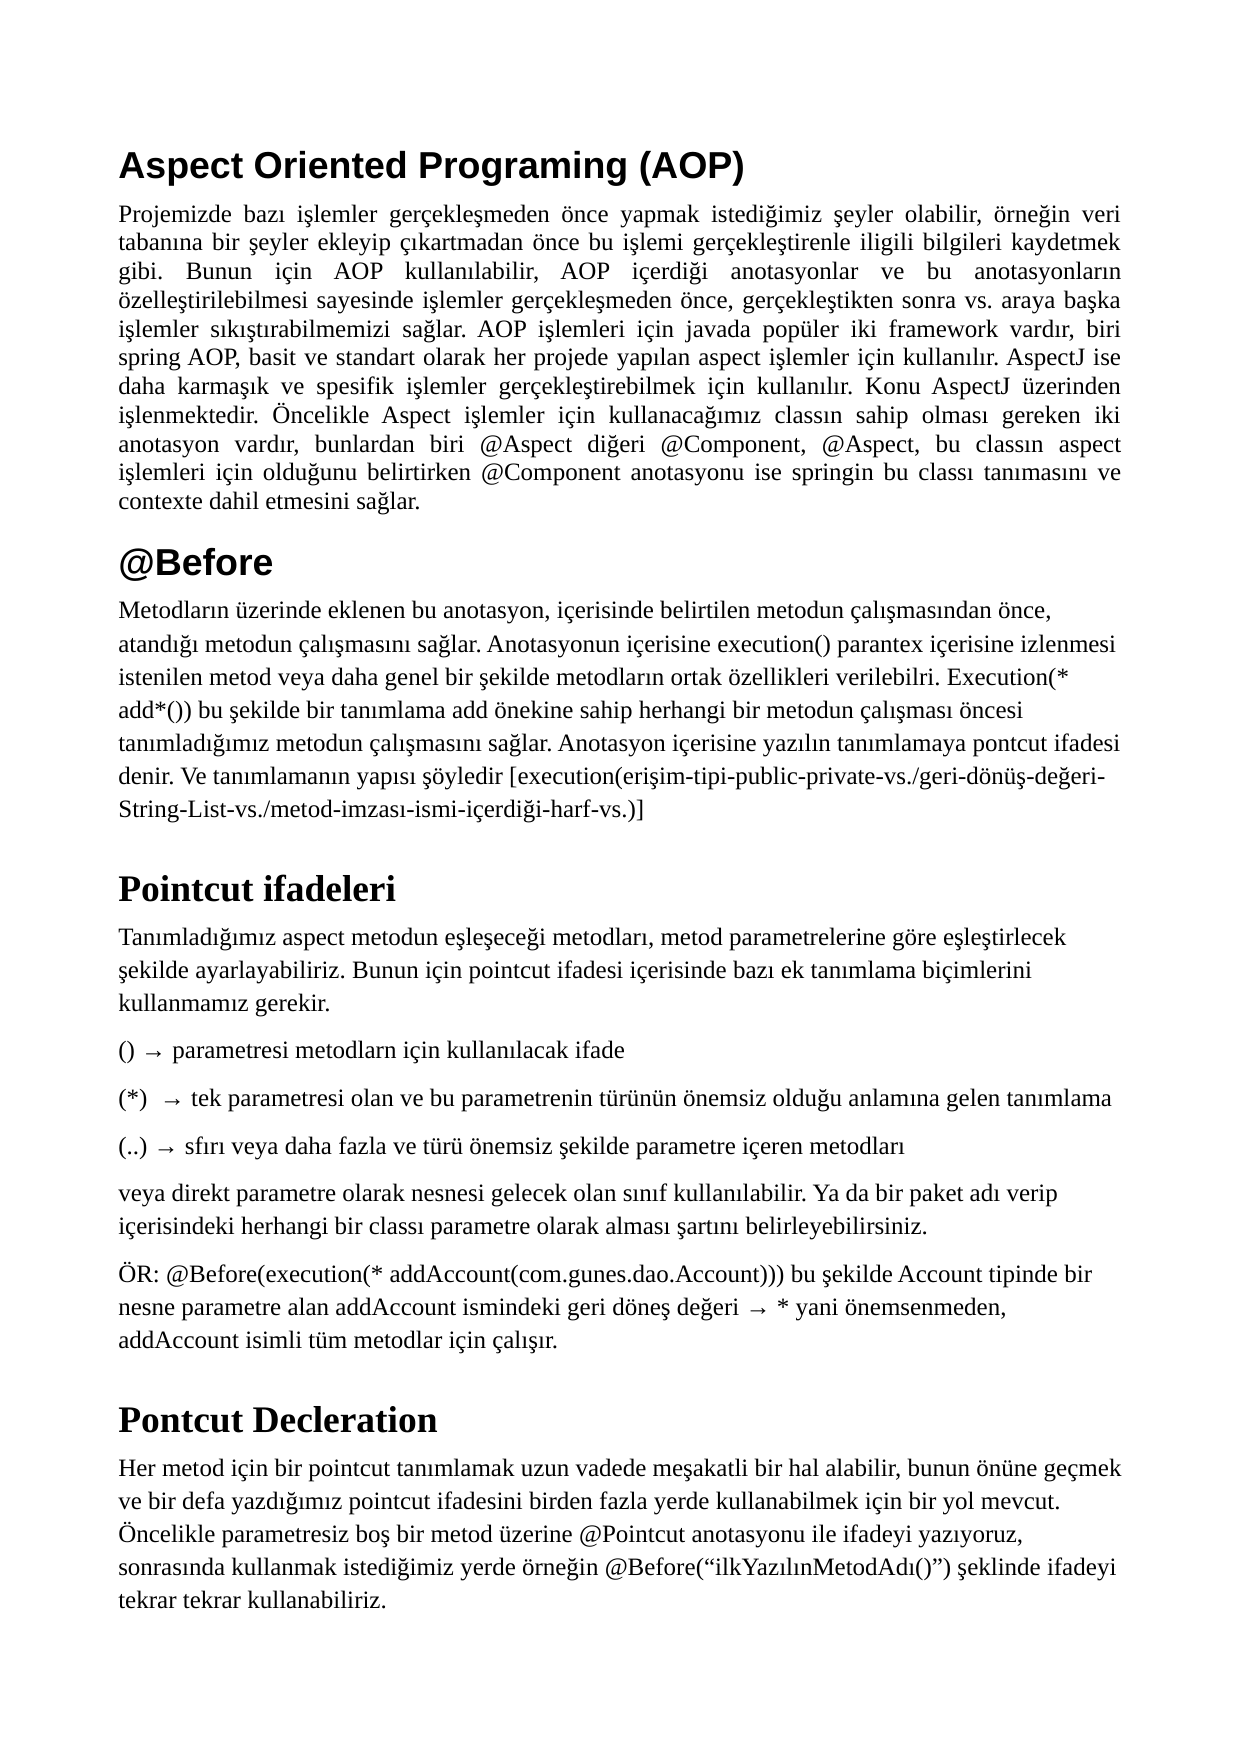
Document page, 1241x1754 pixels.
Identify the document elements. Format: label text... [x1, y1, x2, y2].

subtitle Aspect Oriented Programing (AOP) [118, 143, 1122, 186]
text Her metod için bir pointcut tanımlamak uzun vadede meşakatli bir hal alabilir, bunun önüne geçmek ve bir defa yazdığımız pointcut ifadesini birden fazla yerde kullanabilmek için bir yol mevcut. Öncelikle parametresiz boş bir metod üzerine @Pointcut anotasyonu ile ifadeyi yazıyoruz, sonrasında kullanmak istediğimiz yerde örneğin @Before(“ilkYazılınMetodAdı()”) şeklinde ifadeyi tekrar tekrar kullanabiliriz. [118, 1453, 1122, 1614]
text (..) → sfırı veya daha fazla ve türü önemsiz şekilde parametre içeren metodları [118, 1131, 1122, 1159]
text Tanımladığımız aspect metodun eşleşeceği metodları, metod parametrelerine göre eşleştirlecek şekilde ayarlayabiliriz. Bunun için pointcut ifadesi içerisinde bazı ek tanımlama biçimlerini kullanmamız gerekir. [118, 922, 1122, 1017]
subtitle @Before [118, 540, 1122, 583]
subtitle Pontcut Decleration [118, 1398, 1122, 1441]
text veya direkt parametre olarak nesnesi gelecek olan sınıf kullanılabilir. Ya da bir paket adı verip içerisindeki herhangi bir classı parametre olarak alması şartını belirleyebilirsiniz. [118, 1178, 1122, 1240]
subtitle Pointcut ifadeleri [118, 866, 1122, 909]
text (*) → tek parametresi olan ve bu parametrenin türünün önemsiz olduğu anlamına gelen tanımlama [118, 1083, 1122, 1112]
text Projemizde bazı işlemler gerçekleşmeden önce yapmak istediğimiz şeyler olabilir, örneğin veri tabanına bir şeyler ekleyip çıkartmadan önce bu işlemi gerçekleştirenle iligili bilgileri kaydetmek gibi. Bunun için AOP kullanılabilir, AOP içerdiği anotasyonlar ve bu anotasyonların özelleştirilebilmesi sayesinde işlemler gerçekleşmeden önce, gerçekleştikten sonra vs. araya başka işlemler sıkıştırabilmemizi sağlar. AOP işlemleri için javada popüler iki framework vardır, biri spring AOP, basit ve standart olarak her projede yapılan aspect işlemler için kullanılır. AspectJ ise daha karmaşık ve spesifik işlemler gerçekleştirebilmek için kullanılır. Konu AspectJ üzerinden işlenmektedir. Öncelikle Aspect işlemler için kullanacağımız classın sahip olması gereken iki anotasyon vardır, bunlardan biri @Aspect diğeri @Component, @Aspect, bu classın aspect işlemleri için olduğunu belirtirken @Component anotasyonu ise springin bu classı tanımasını ve contexte dahil etmesini sağlar. [118, 199, 1122, 515]
text Metodların üzerinde eklenen bu anotasyon, içerisinde belirtilen metodun çalışmasından önce, atandığı metodun çalışmasını sağlar. Anotasyonun içerisine execution() parantex içerisine izlenmesi istenilen metod veya daha genel bir şekilde metodların ortak özellikleri verilebilri. Execution(* add*()) bu şekilde bir tanımlama add önekine sahip herhangi bir metodun çalışması öncesi tanımladığımız metodun çalışmasını sağlar. Anotasyon içerisine yazılın tanımlamaya pontcut ifadesi denir. Ve tanımlamanın yapısı şöyledir [execution(erişim-tipi-public-private-vs./geri-dönüş-değeri-String-List-vs./metod-imzası-ismi-içerdiği-harf-vs.)] [118, 596, 1122, 822]
text () → parametresi metodlarn için kullanılacak ifade [118, 1036, 1122, 1064]
text ÖR: @Before(execution(* addAccount(com.gunes.dao.Account))) bu şekilde Account tipinde bir nesne parametre alan addAccount ismindeki geri döneş değeri → * yani önemsenmeden, addAccount isimli tüm metodlar için çalışır. [118, 1259, 1122, 1354]
